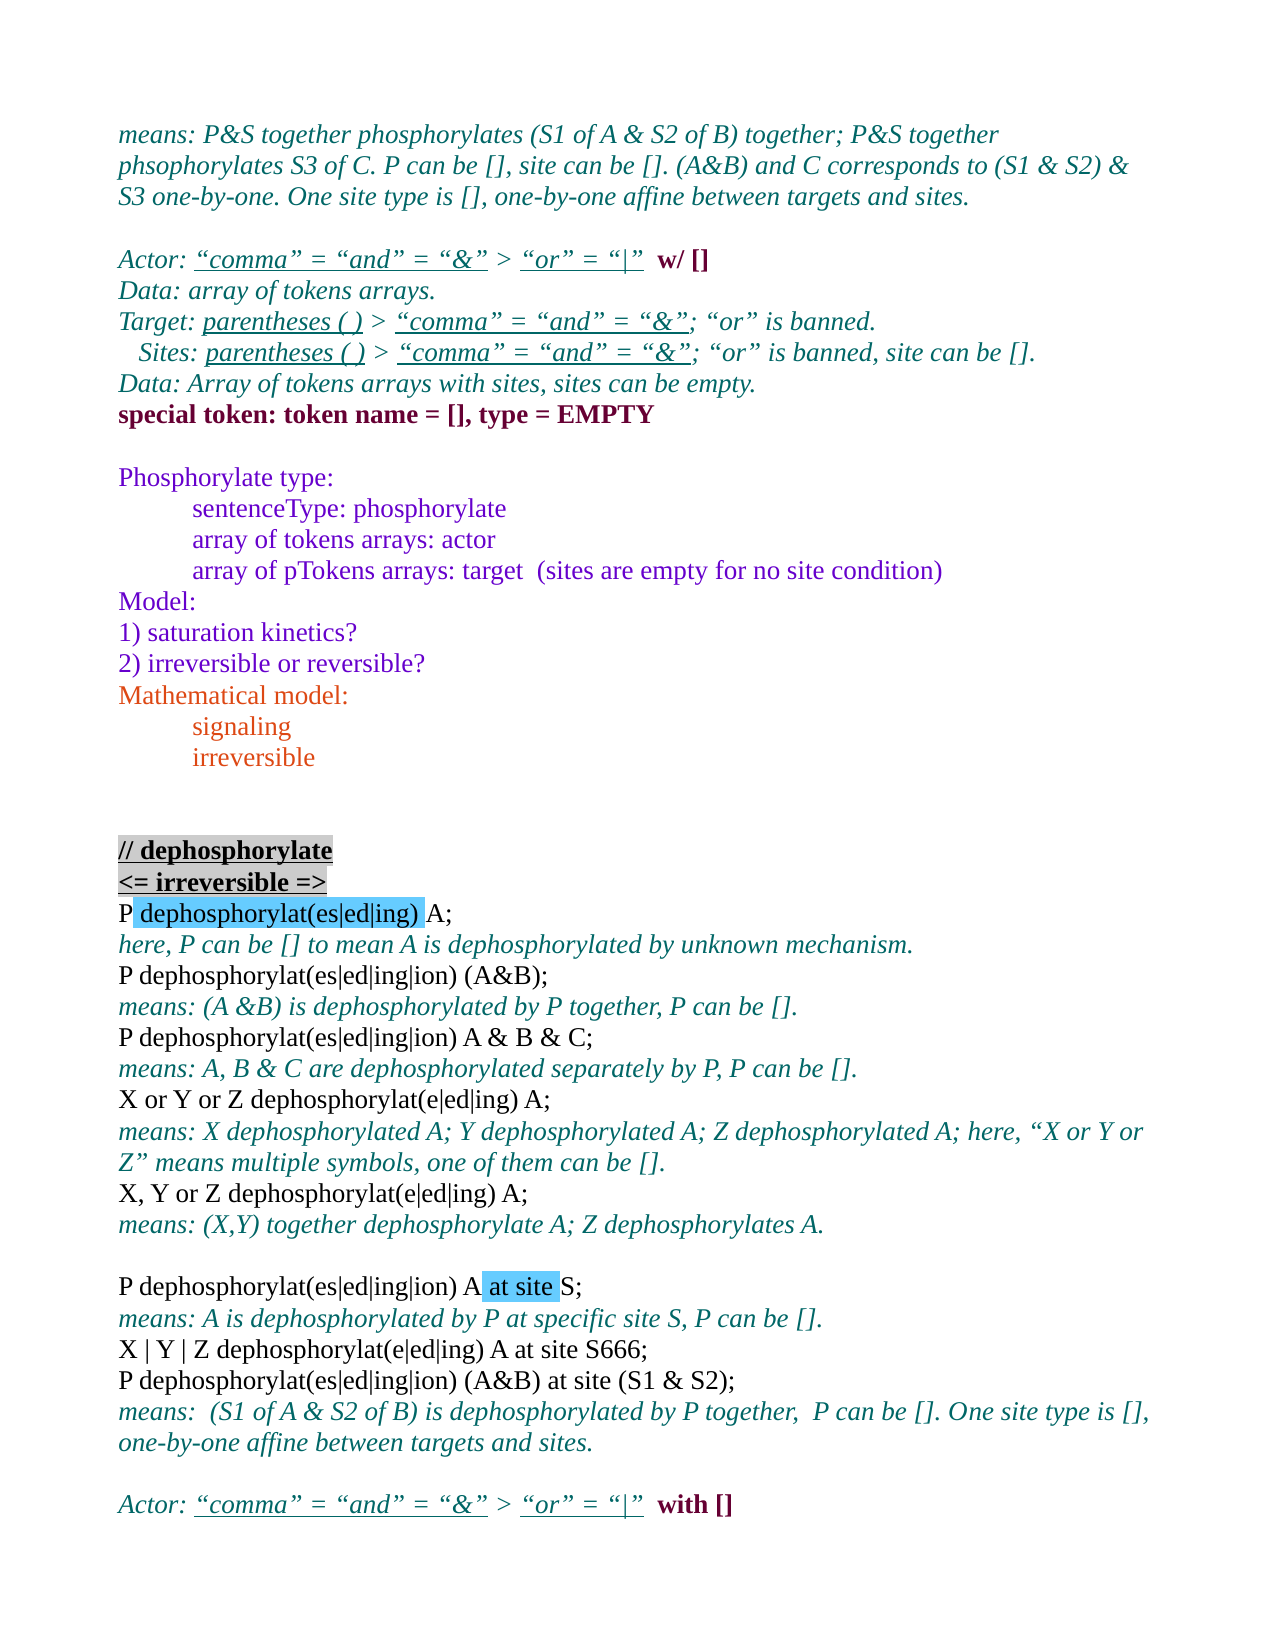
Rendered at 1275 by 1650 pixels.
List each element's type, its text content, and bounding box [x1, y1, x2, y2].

text X or Y or Z dephosphorylat(e|ed|ing) A; [118, 1084, 1157, 1115]
text Model: [118, 585, 1157, 616]
text array of pTokens arrays: target (sites are empty for no site condition) [118, 554, 1157, 585]
text P dephosphorylat(es|ed|ing|ion) A at site S; [118, 1271, 1157, 1302]
text irreversible [118, 741, 1157, 772]
text array of tokens arrays: actor [118, 523, 1157, 554]
text means: A is dephosphorylated by P at specific site S, P can be []. [118, 1302, 1157, 1333]
text Data: Array of tokens arrays with sites, sites can be empty. [118, 367, 1157, 398]
text here, P can be [] to mean A is dephosphorylated by unknown mechanism. [118, 928, 1157, 959]
text Sites: parentheses ( ) > “comma” = “and” = “&”; “or” is banned, site can be []. [118, 336, 1157, 367]
text Data: array of tokens arrays. [118, 274, 1157, 305]
text Phosphorylate type: [118, 461, 1157, 492]
text signaling [118, 710, 1157, 741]
text special token: token name = [], type = EMPTY [118, 398, 1157, 429]
text means: (A &B) is dephosphorylated by P together, P can be []. [118, 990, 1157, 1021]
text X | Y | Z dephosphorylat(e|ed|ing) A at site S666; [118, 1333, 1157, 1364]
text means: (S1 of A & S2 of B) is dephosphorylated by P together, P can be []. One site type is [], one-by-one affine between targets and sites. [118, 1395, 1157, 1457]
text Target: parentheses ( ) > “comma” = “and” = “&”; “or” is banned. [118, 305, 1157, 336]
text means: A, B & C are dephosphorylated separately by P, P can be []. [118, 1052, 1157, 1084]
text P dephosphorylat(es|ed|ing|ion) (A&B) at site (S1 & S2); [118, 1364, 1157, 1395]
text means: P&S together phosphorylates (S1 of A & S2 of B) together; P&S together phsophorylates S3 of C. P can be [], site can be []. (A&B) and C corresponds to (S1 & S2) & S3 one-by-one. One site type is [], one-by-one affine between targets and sites. [118, 118, 1157, 212]
text <= irreversible => [118, 866, 1157, 897]
text // dephosphorylate [118, 834, 1157, 866]
text Actor: “comma” = “and” = “&” > “or” = “|” w/ [] [118, 243, 1157, 274]
text P dephosphorylat(es|ed|ing) A; [118, 897, 1157, 928]
text sentenceType: phosphorylate [118, 492, 1157, 523]
text means: X dephosphorylated A; Y dephosphorylated A; Z dephosphorylated A; here, “X or Y or Z” means multiple symbols, one of them can be []. [118, 1115, 1157, 1177]
text Actor: “comma” = “and” = “&” > “or” = “|” with [] [118, 1488, 1157, 1520]
text Mathematical model: [118, 679, 1157, 710]
text P dephosphorylat(es|ed|ing|ion) (A&B); [118, 959, 1157, 990]
text means: (X,Y) together dephosphorylate A; Z dephosphorylates A. [118, 1208, 1157, 1239]
text 2) irreversible or reversible? [118, 648, 1157, 679]
text P dephosphorylat(es|ed|ing|ion) A & B & C; [118, 1021, 1157, 1052]
text 1) saturation kinetics? [118, 616, 1157, 648]
text X, Y or Z dephosphorylat(e|ed|ing) A; [118, 1177, 1157, 1208]
